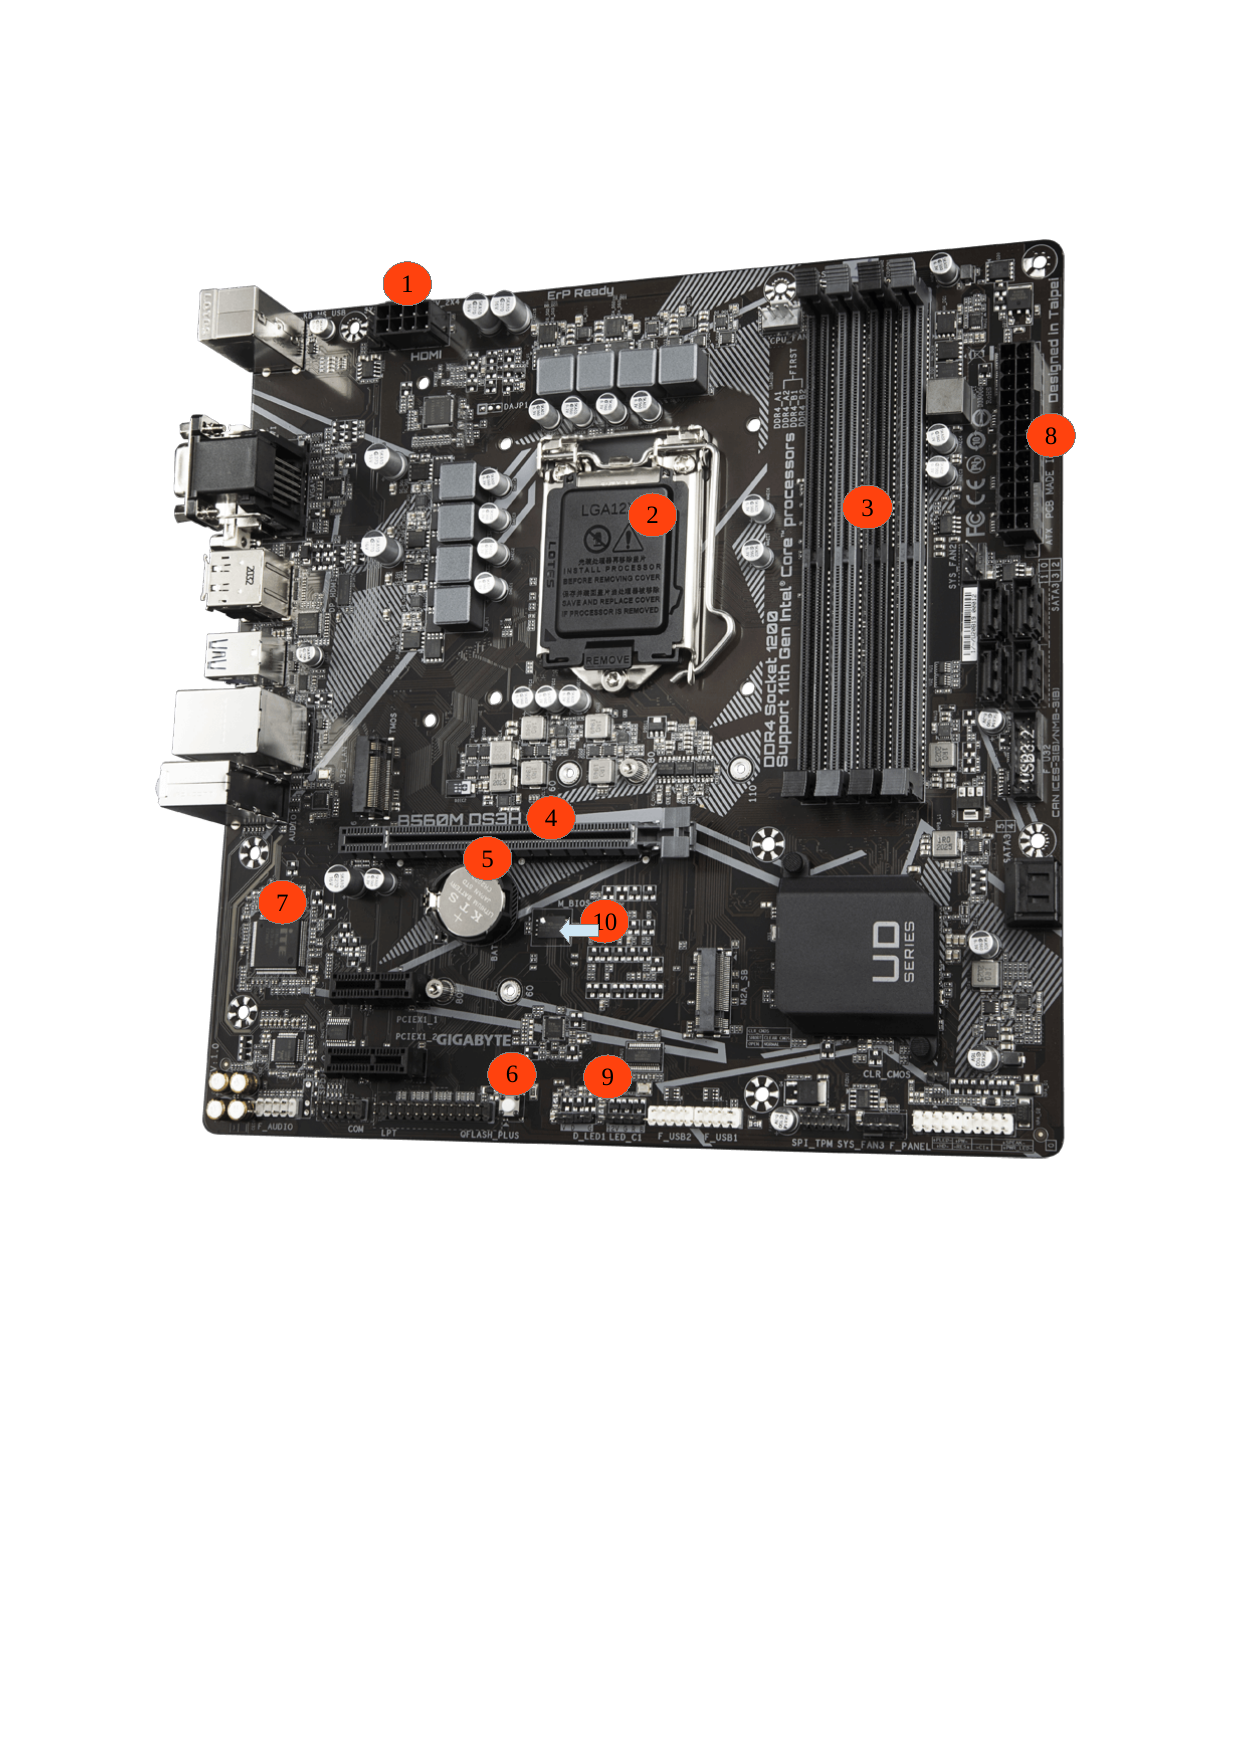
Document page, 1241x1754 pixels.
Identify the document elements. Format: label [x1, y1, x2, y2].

picture [118, 204, 1123, 1209]
